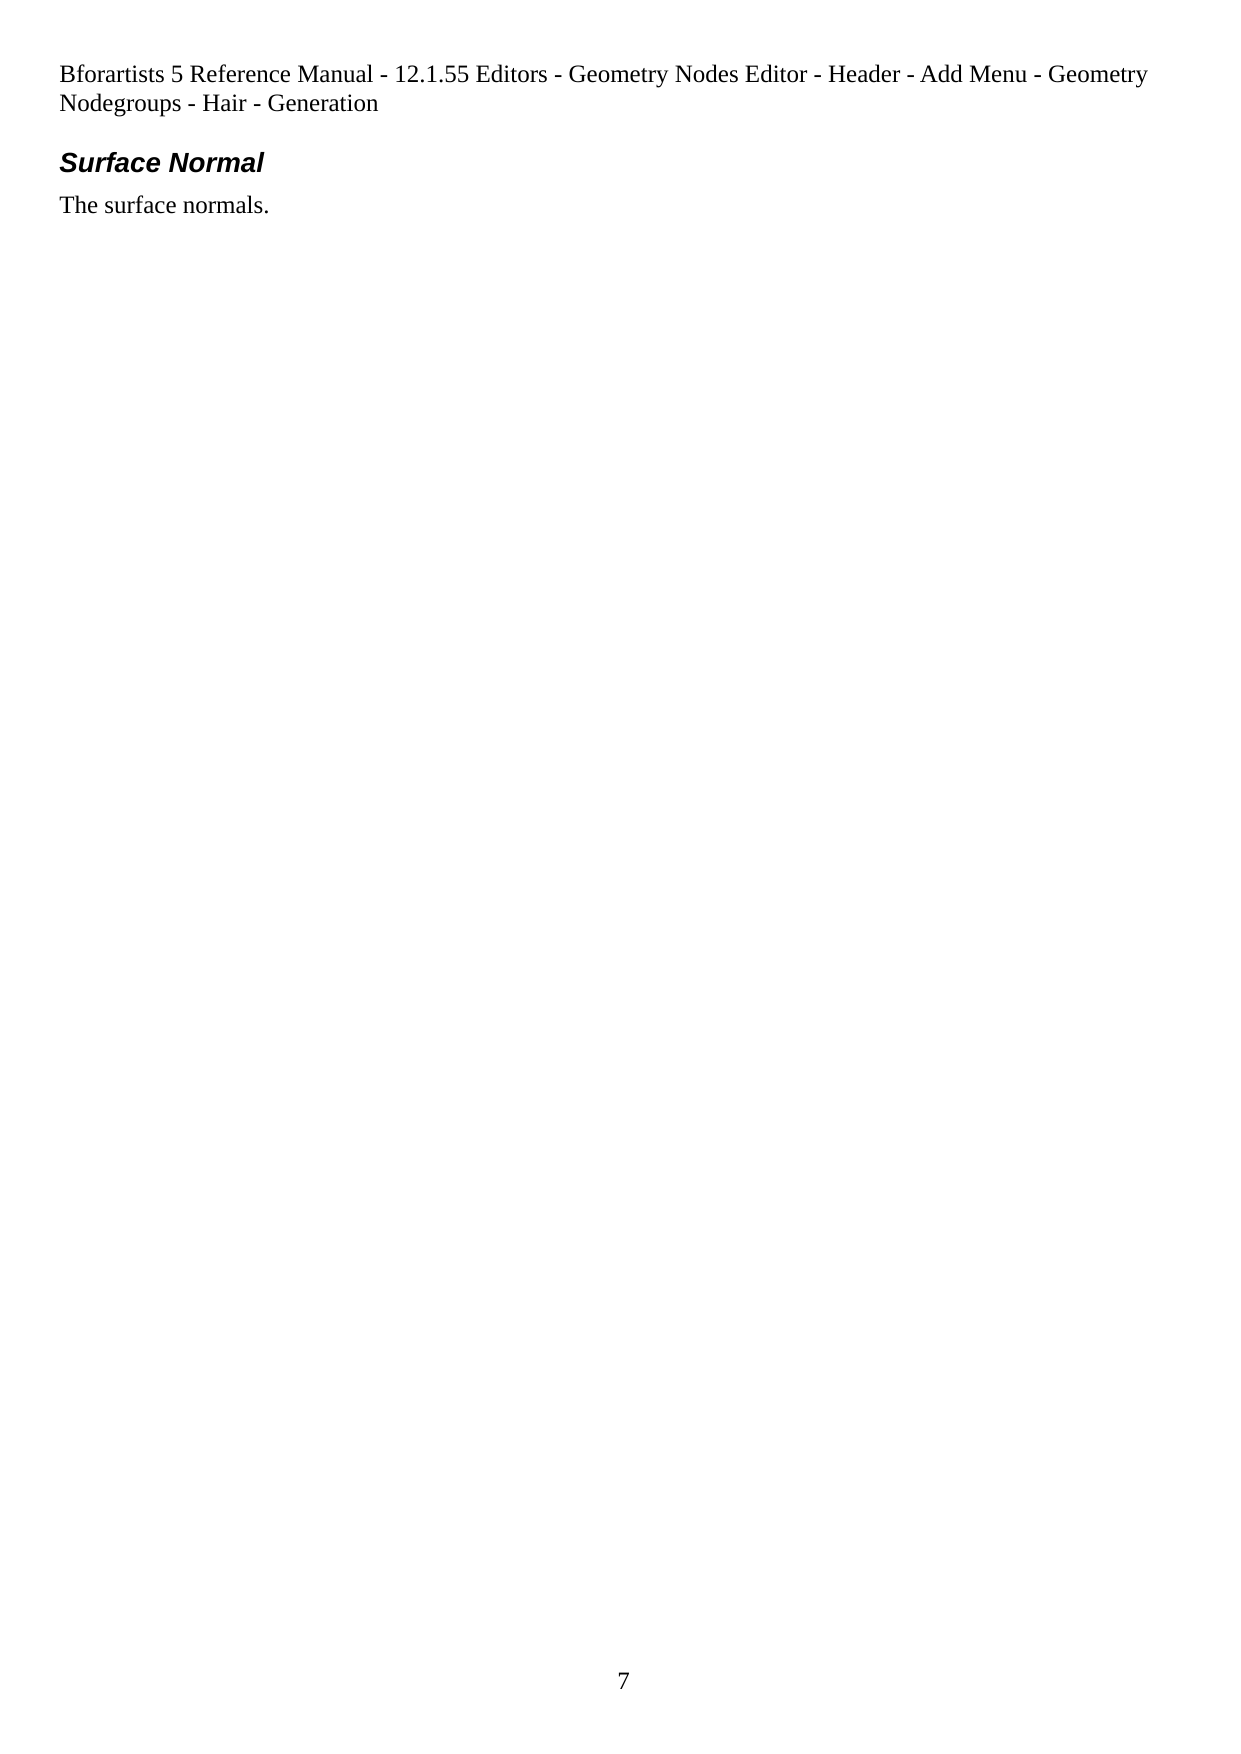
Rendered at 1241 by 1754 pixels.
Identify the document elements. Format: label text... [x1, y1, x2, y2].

subtitle Surface Normal [59, 146, 1181, 178]
text The surface normals. [59, 190, 1181, 219]
